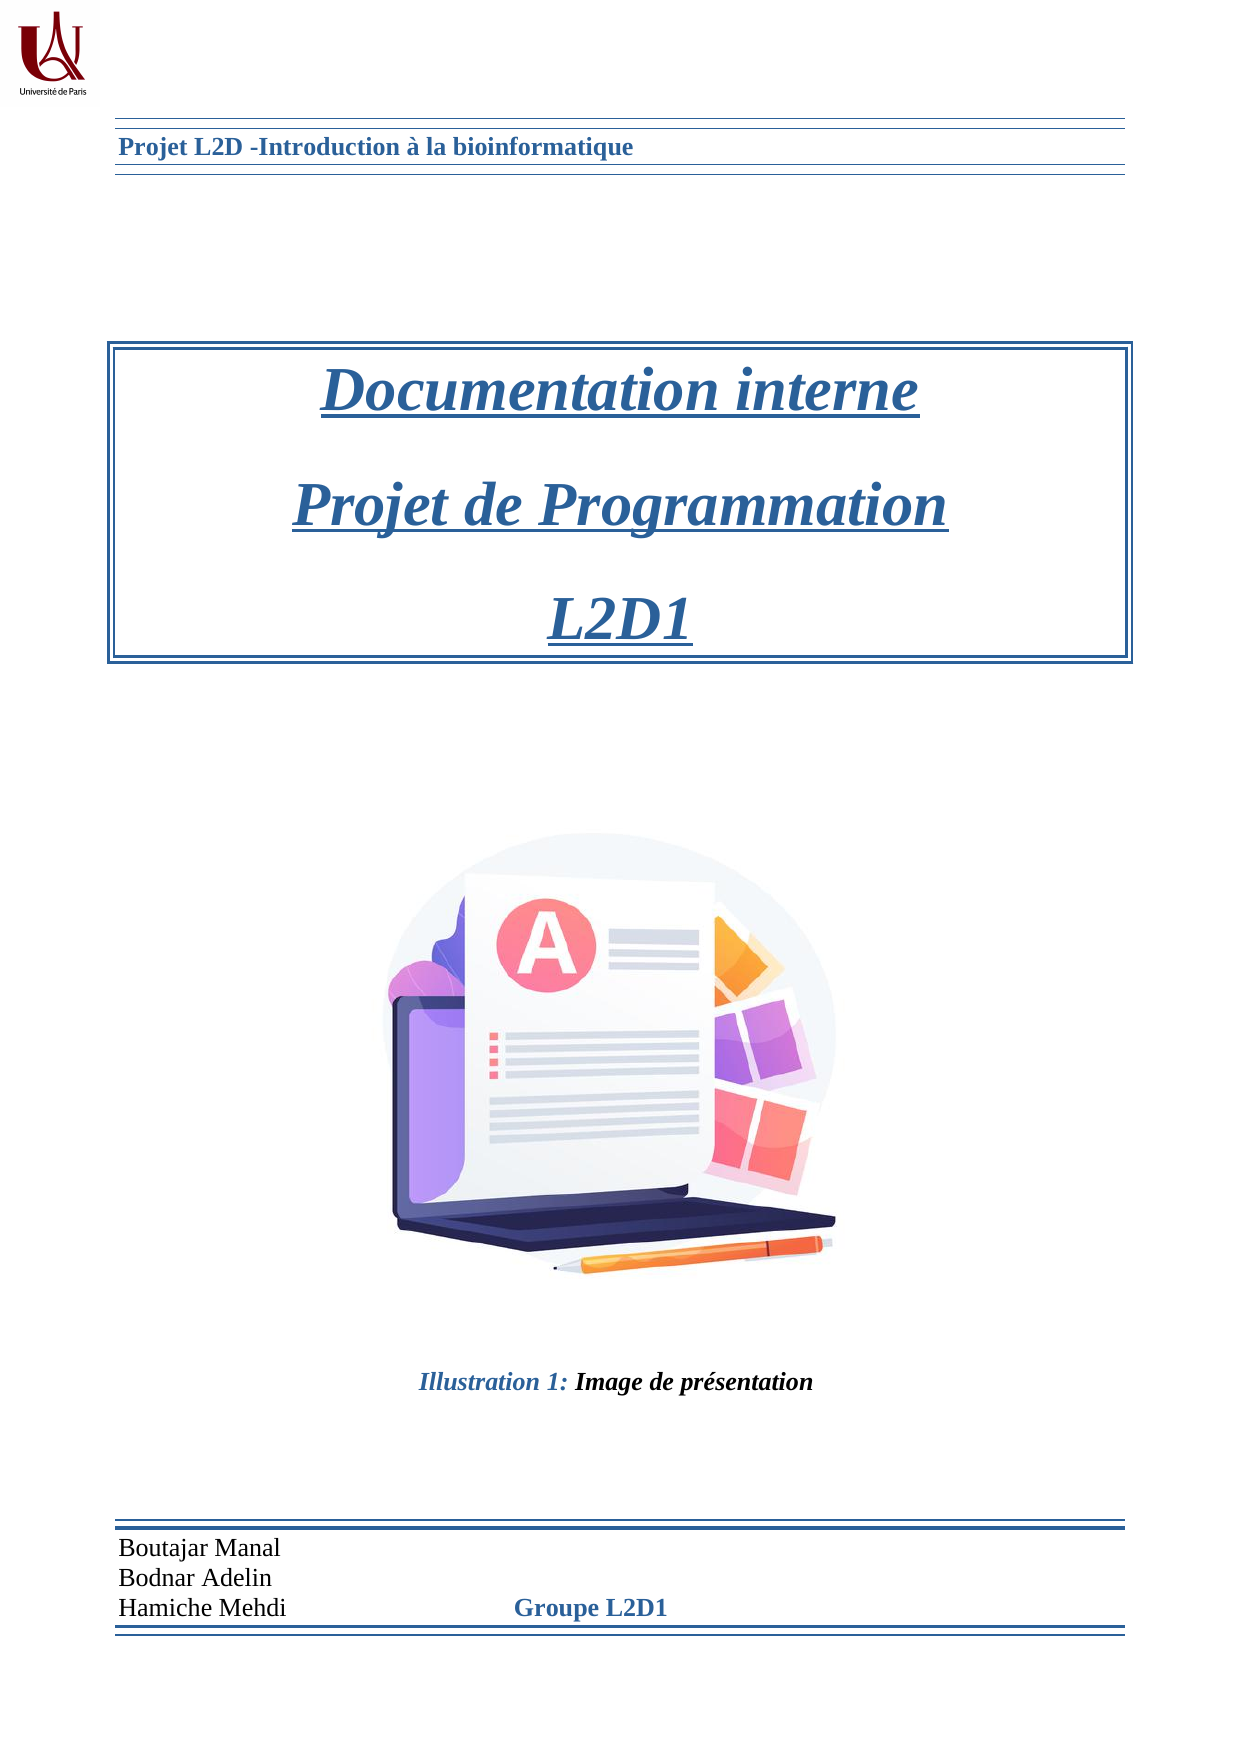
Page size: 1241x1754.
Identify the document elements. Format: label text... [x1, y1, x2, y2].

picture [0, 0, 101, 107]
text Illustration 1: Image de présentation [328, 1339, 904, 1396]
picture [327, 761, 904, 1339]
title Projet de Programmation [115, 455, 1125, 538]
title [328, 749, 904, 761]
title L2D1 [110, 569, 1131, 661]
title Documentation interne [110, 344, 1131, 424]
